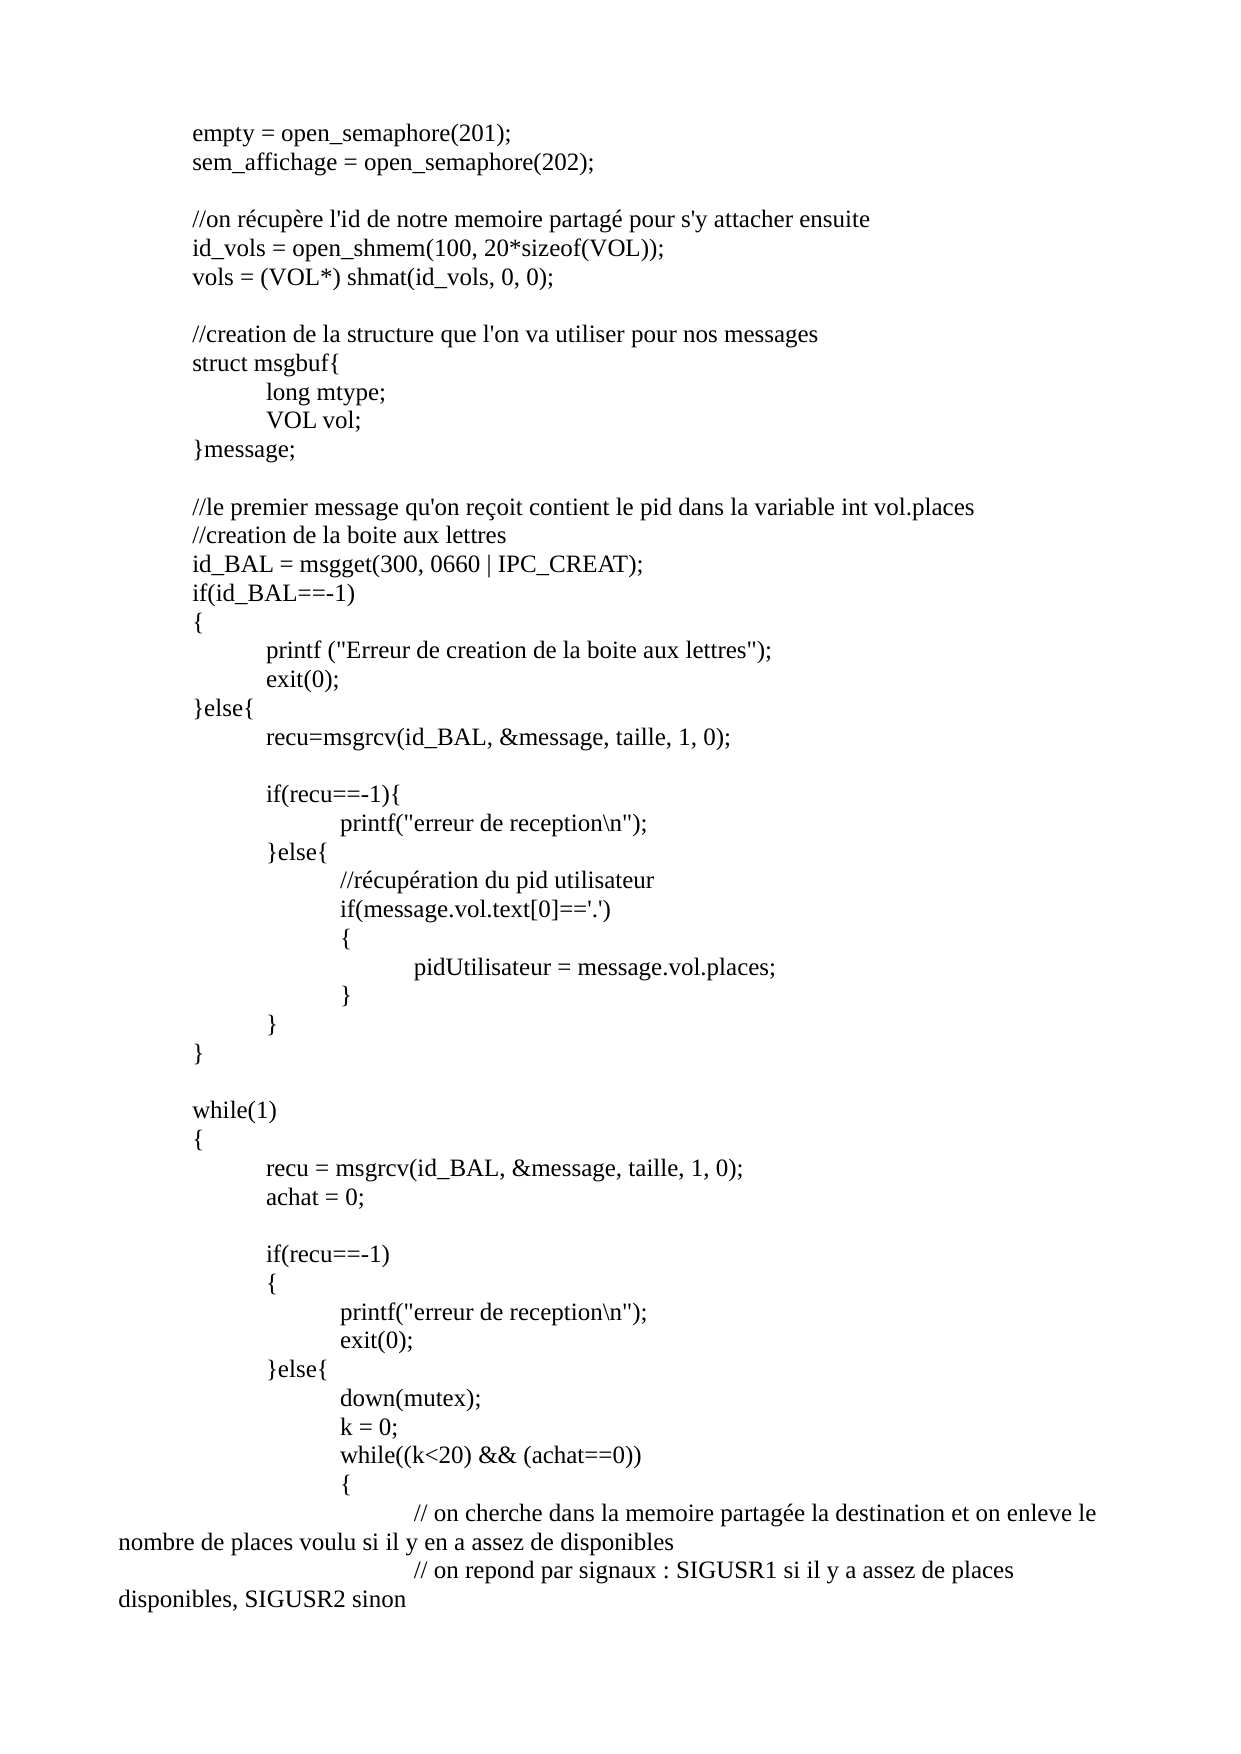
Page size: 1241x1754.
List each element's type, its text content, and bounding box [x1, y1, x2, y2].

text exit(0); [118, 1326, 1122, 1354]
text } [118, 1038, 1122, 1067]
text while(1) [118, 1096, 1122, 1124]
text sem_affichage = open_semaphore(202); [118, 147, 1122, 176]
text if(message.vol.text[0]=='.') [118, 894, 1122, 923]
text exit(0); [118, 664, 1122, 693]
text } [118, 981, 1122, 1009]
text printf ("Erreur de creation de la boite aux lettres"); [118, 636, 1122, 664]
text pidUtilisateur = message.vol.places; [118, 952, 1122, 981]
text //on récupère l'id de notre memoire partagé pour s'y attacher ensuite [118, 204, 1122, 233]
text long mtype; [118, 377, 1122, 406]
text if(id_BAL==-1) [118, 578, 1122, 607]
text vols = (VOL*) shmat(id_vols, 0, 0); [118, 262, 1122, 291]
text recu = msgrcv(id_BAL, &message, taille, 1, 0); [118, 1153, 1122, 1182]
text { [118, 1268, 1122, 1297]
text //le premier message qu'on reçoit contient le pid dans la variable int vol.places [118, 492, 1122, 521]
text } [118, 1009, 1122, 1038]
text struct msgbuf{ [118, 348, 1122, 377]
text empty = open_semaphore(201); [118, 118, 1122, 147]
text //récupération du pid utilisateur [118, 866, 1122, 894]
text // on cherche dans la memoire partagée la destination et on enleve le nombre de places voulu si il y en a assez de disponibles [118, 1498, 1122, 1556]
text down(mutex); [118, 1383, 1122, 1412]
text { [118, 607, 1122, 636]
text //creation de la structure que l'on va utiliser pour nos messages [118, 319, 1122, 348]
text { [118, 1124, 1122, 1153]
text printf("erreur de reception\n"); [118, 1297, 1122, 1326]
text achat = 0; [118, 1182, 1122, 1211]
text //creation de la boite aux lettres [118, 521, 1122, 549]
text printf("erreur de reception\n"); [118, 808, 1122, 837]
text VOL vol; [118, 406, 1122, 434]
text k = 0; [118, 1412, 1122, 1441]
text { [118, 923, 1122, 952]
text // on repond par signaux : SIGUSR1 si il y a assez de places disponibles, SIGUSR2 sinon [118, 1556, 1122, 1613]
text recu=msgrcv(id_BAL, &message, taille, 1, 0); [118, 722, 1122, 751]
text if(recu==-1){ [118, 779, 1122, 808]
text }else{ [118, 837, 1122, 866]
text id_BAL = msgget(300, 0660 | IPC_CREAT); [118, 549, 1122, 578]
text }else{ [118, 693, 1122, 722]
text }else{ [118, 1354, 1122, 1383]
text id_vols = open_shmem(100, 20*sizeof(VOL)); [118, 233, 1122, 262]
text }message; [118, 434, 1122, 463]
text while((k<20) && (achat==0)) [118, 1441, 1122, 1469]
text { [118, 1469, 1122, 1498]
text if(recu==-1) [118, 1239, 1122, 1268]
